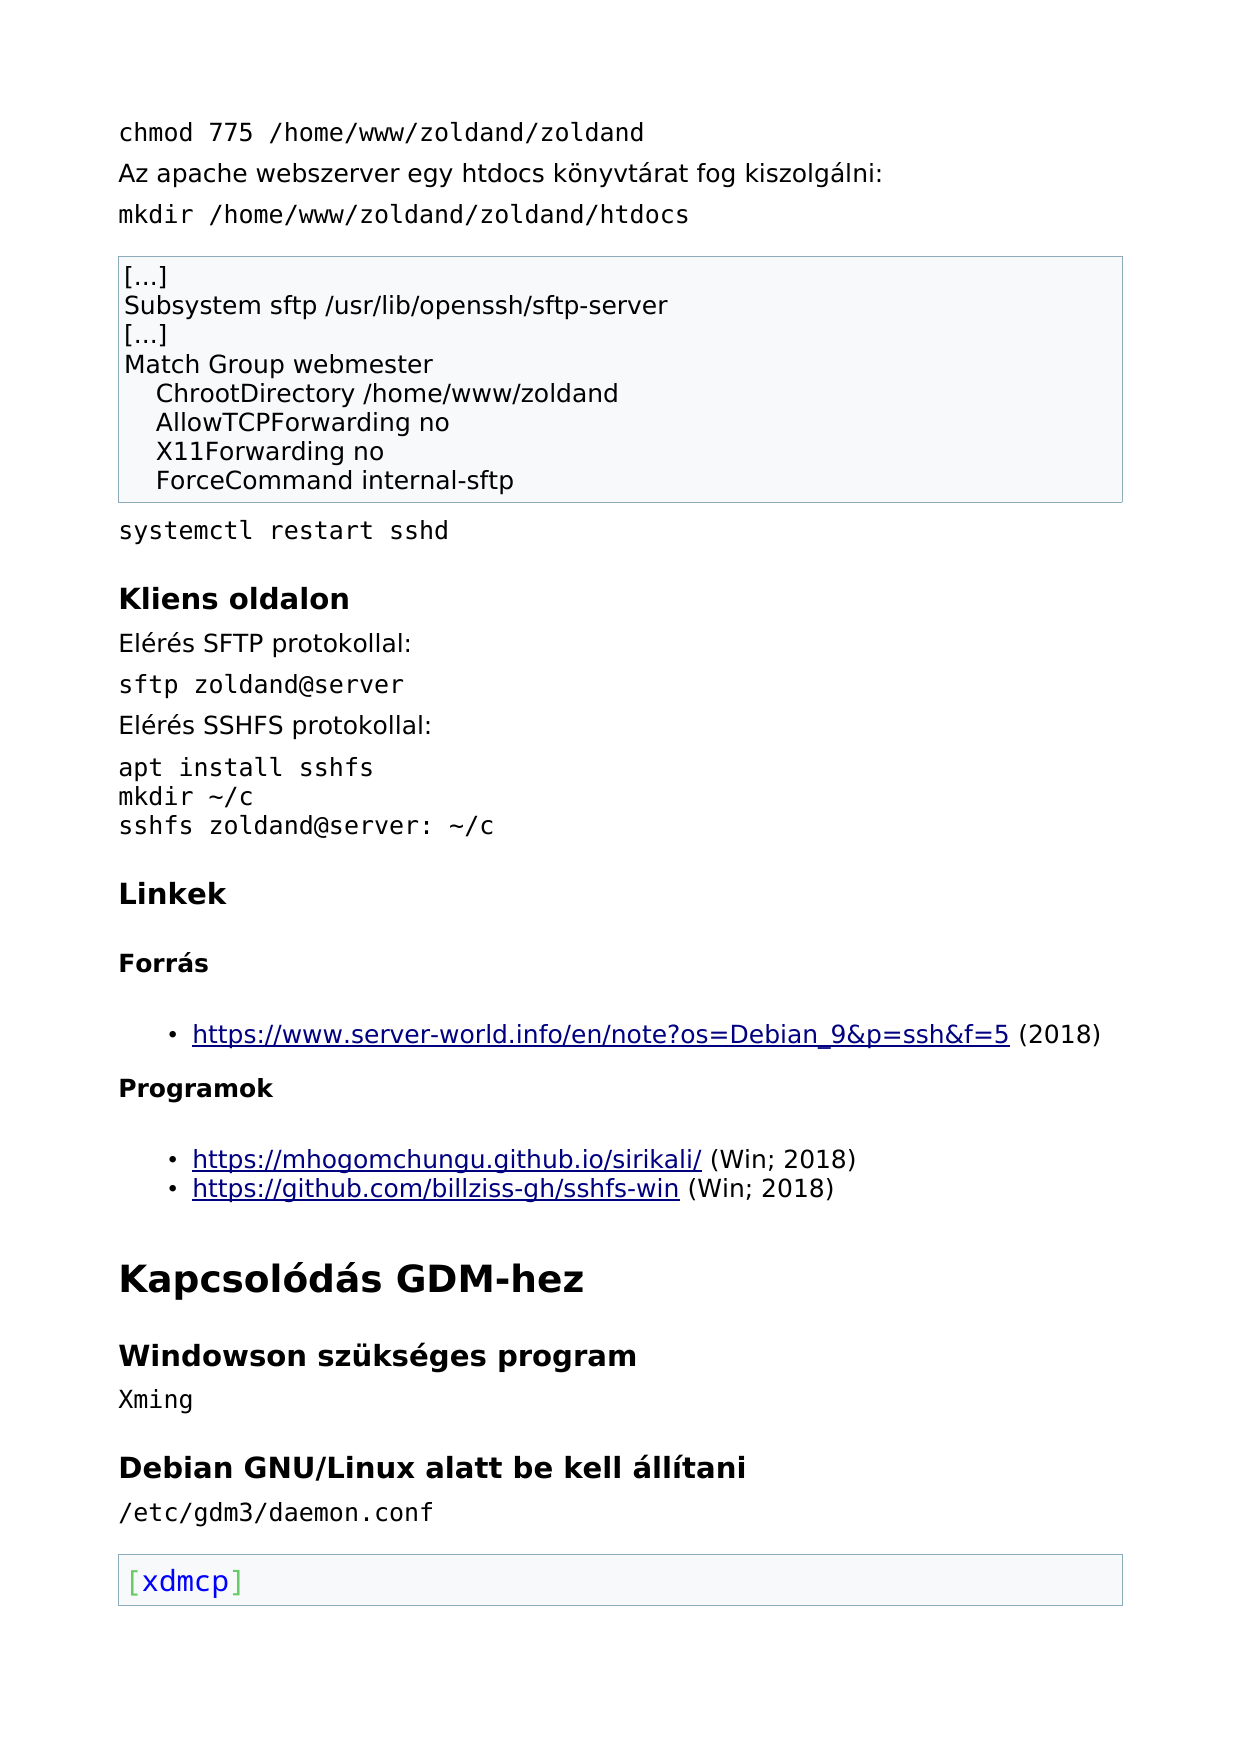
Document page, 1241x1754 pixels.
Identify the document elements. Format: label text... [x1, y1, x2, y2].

table_header [...] Subsystem sftp /usr/lib/openssh/sftp-server [...] Match Group webmester ChrootDirectory /home/www/zoldand AllowTCPForwarding no X11Forwarding no ForceCommand internal-sftp [119, 257, 1122, 502]
text /etc/gdm3/daemon.conf [118, 1498, 1122, 1527]
subtitle Windowson szükséges program [118, 1339, 1122, 1373]
subtitle Kapcsolódás GDM-hez [118, 1258, 1122, 1302]
list https://www.server-world.info/en/note?os=Debian_9&p=ssh&f=5 (2018) [177, 1020, 1122, 1049]
subtitle Linkek [118, 877, 1122, 911]
text Az apache webszerver egy htdocs könyvtárat fog kiszolgálni: [118, 159, 1122, 188]
table_header [xdmcp] [119, 1555, 1122, 1605]
text Elérés SFTP protokollal: [118, 629, 1122, 658]
text sftp zoldand@server [118, 671, 1122, 700]
subtitle Kliens oldalon [118, 582, 1122, 616]
subtitle Programok [118, 1074, 1122, 1103]
list https://github.com/billziss-gh/sshfs-win (Win; 2018) [177, 1174, 1122, 1204]
text chmod 775 /home/www/zoldand/zoldand [118, 118, 1122, 147]
list https://mhogomchungu.github.io/sirikali/ (Win; 2018) [177, 1145, 1122, 1174]
text mkdir /home/www/zoldand/zoldand/htdocs [118, 201, 1122, 230]
subtitle Forrás [118, 949, 1122, 978]
text apt install sshfs mkdir ~/c sshfs zoldand@server: ~/c [118, 753, 1122, 841]
text systemctl restart sshd [118, 516, 1122, 546]
subtitle Debian GNU/Linux alatt be kell állítani [118, 1452, 1122, 1486]
text Xming [118, 1386, 1122, 1415]
text Elérés SSHFS protokollal: [118, 711, 1122, 741]
